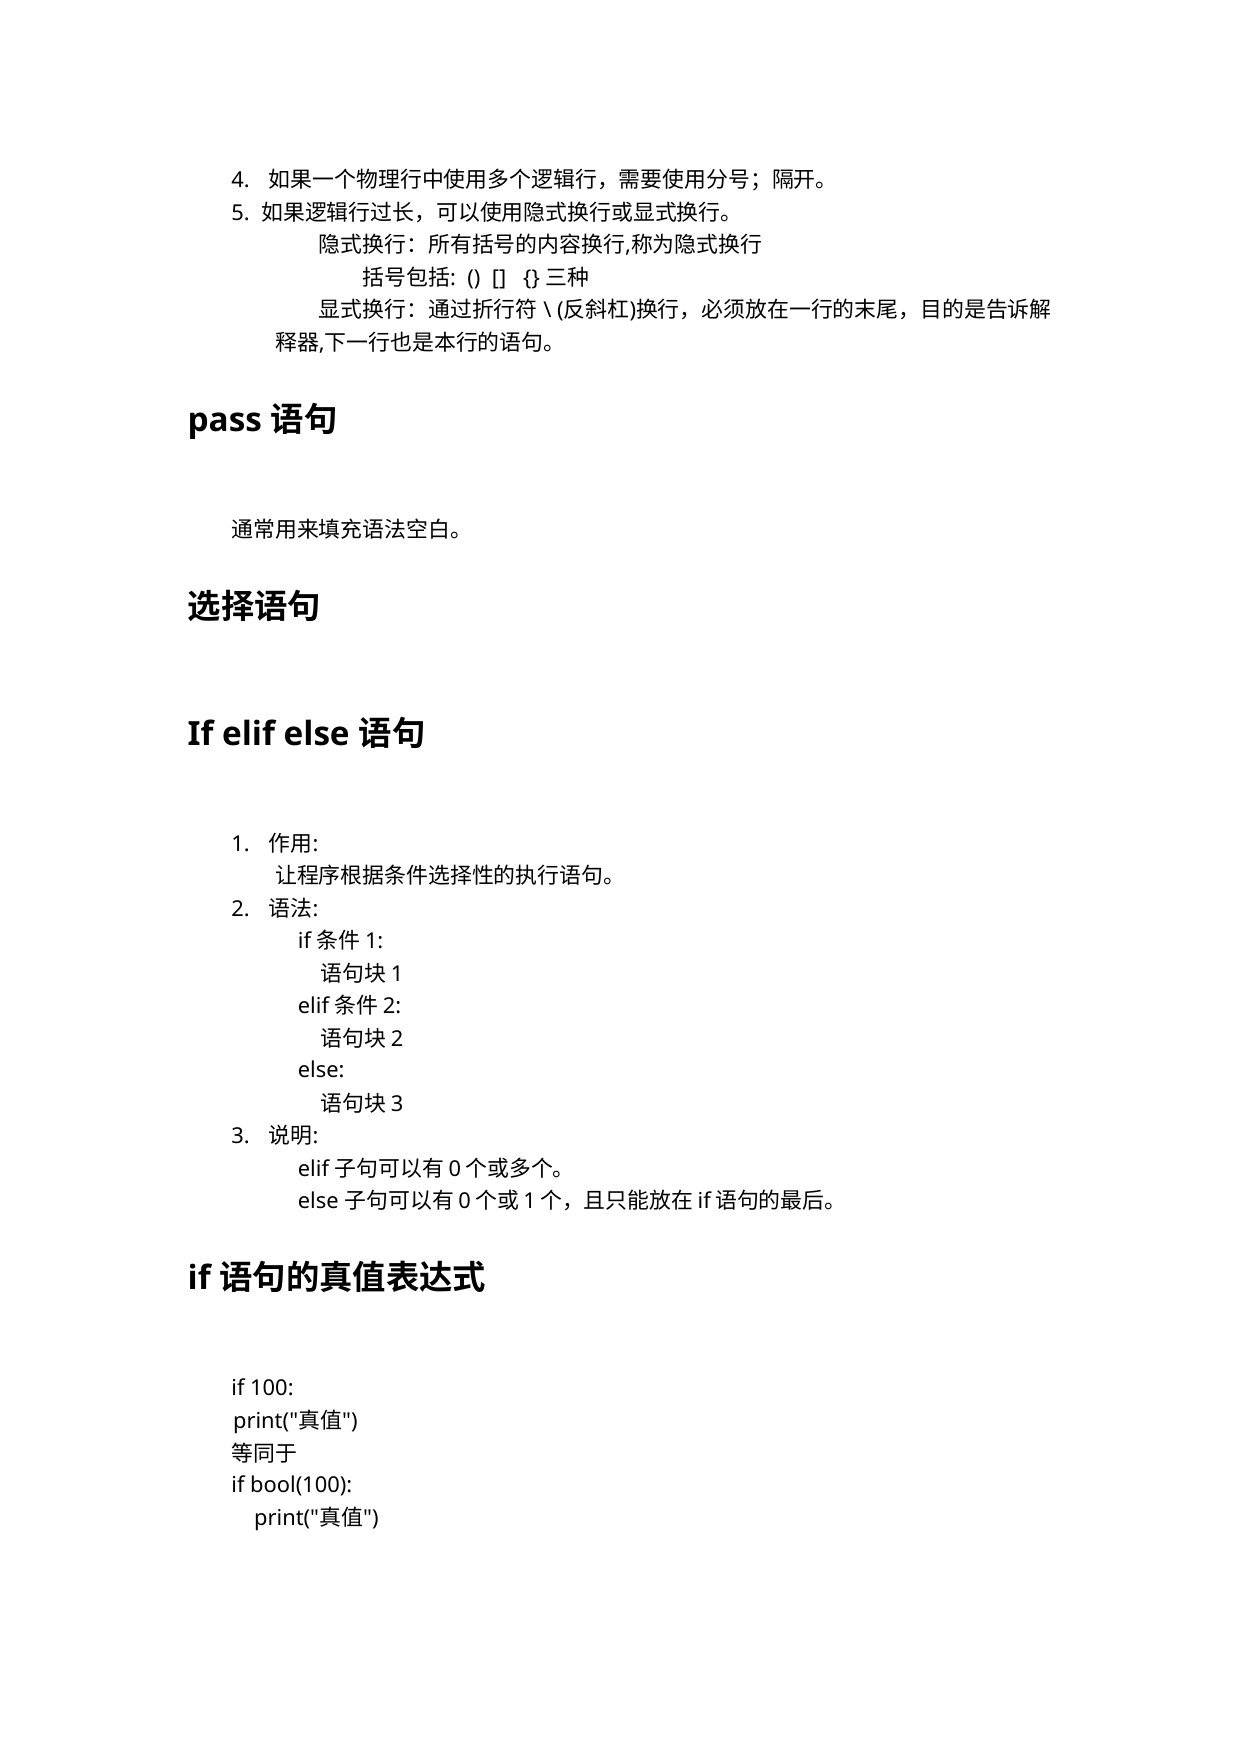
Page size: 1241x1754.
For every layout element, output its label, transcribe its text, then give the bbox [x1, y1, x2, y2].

text 等同于 [187, 1435, 1053, 1468]
text 5. 如果逻辑行过长，可以使用隐式换行或显式换行。 [187, 194, 1053, 227]
subtitle if 语句的真值表达式 [187, 1243, 1053, 1308]
list 说明: [231, 1118, 1053, 1151]
text 语句块1 [231, 956, 1053, 988]
text elif 子句可以有0个或多个。 [231, 1151, 1053, 1183]
text else: [231, 1053, 1053, 1086]
text if 100: [187, 1370, 1053, 1403]
subtitle 选择语句 [187, 571, 1053, 636]
text 通常用来填充语法空白。 [187, 511, 1053, 544]
text elif 条件2: [231, 988, 1053, 1021]
text if bool(100): [187, 1468, 1053, 1500]
subtitle pass 语句 [187, 384, 1053, 449]
subtitle If elif else 语句 [187, 698, 1053, 763]
list 语法: [231, 891, 1053, 923]
text 隐式换行：所有括号的内容换行,称为隐式换行 [275, 227, 1053, 259]
text print("真值") [187, 1500, 1053, 1533]
text 括号包括: () [] {} 三种 [187, 259, 1053, 292]
text if 条件1: [231, 923, 1053, 956]
text 语句块3 [231, 1086, 1053, 1118]
text 让程序根据条件选择性的执行语句。 [187, 858, 1053, 891]
list 作用: [231, 826, 1053, 858]
text 显式换行：通过折行符 \ (反斜杠)换行，必须放在一行的末尾，目的是告诉解释器,下一行也是本行的语句。 [275, 292, 1053, 357]
text else 子句可以有0个或1个，且只能放在if语句的最后。 [231, 1183, 1053, 1216]
text 语句块2 [231, 1021, 1053, 1053]
list 如果一个物理行中使用多个逻辑行，需要使用分号；隔开。 [231, 162, 1053, 194]
text print("真值") [187, 1403, 1053, 1435]
